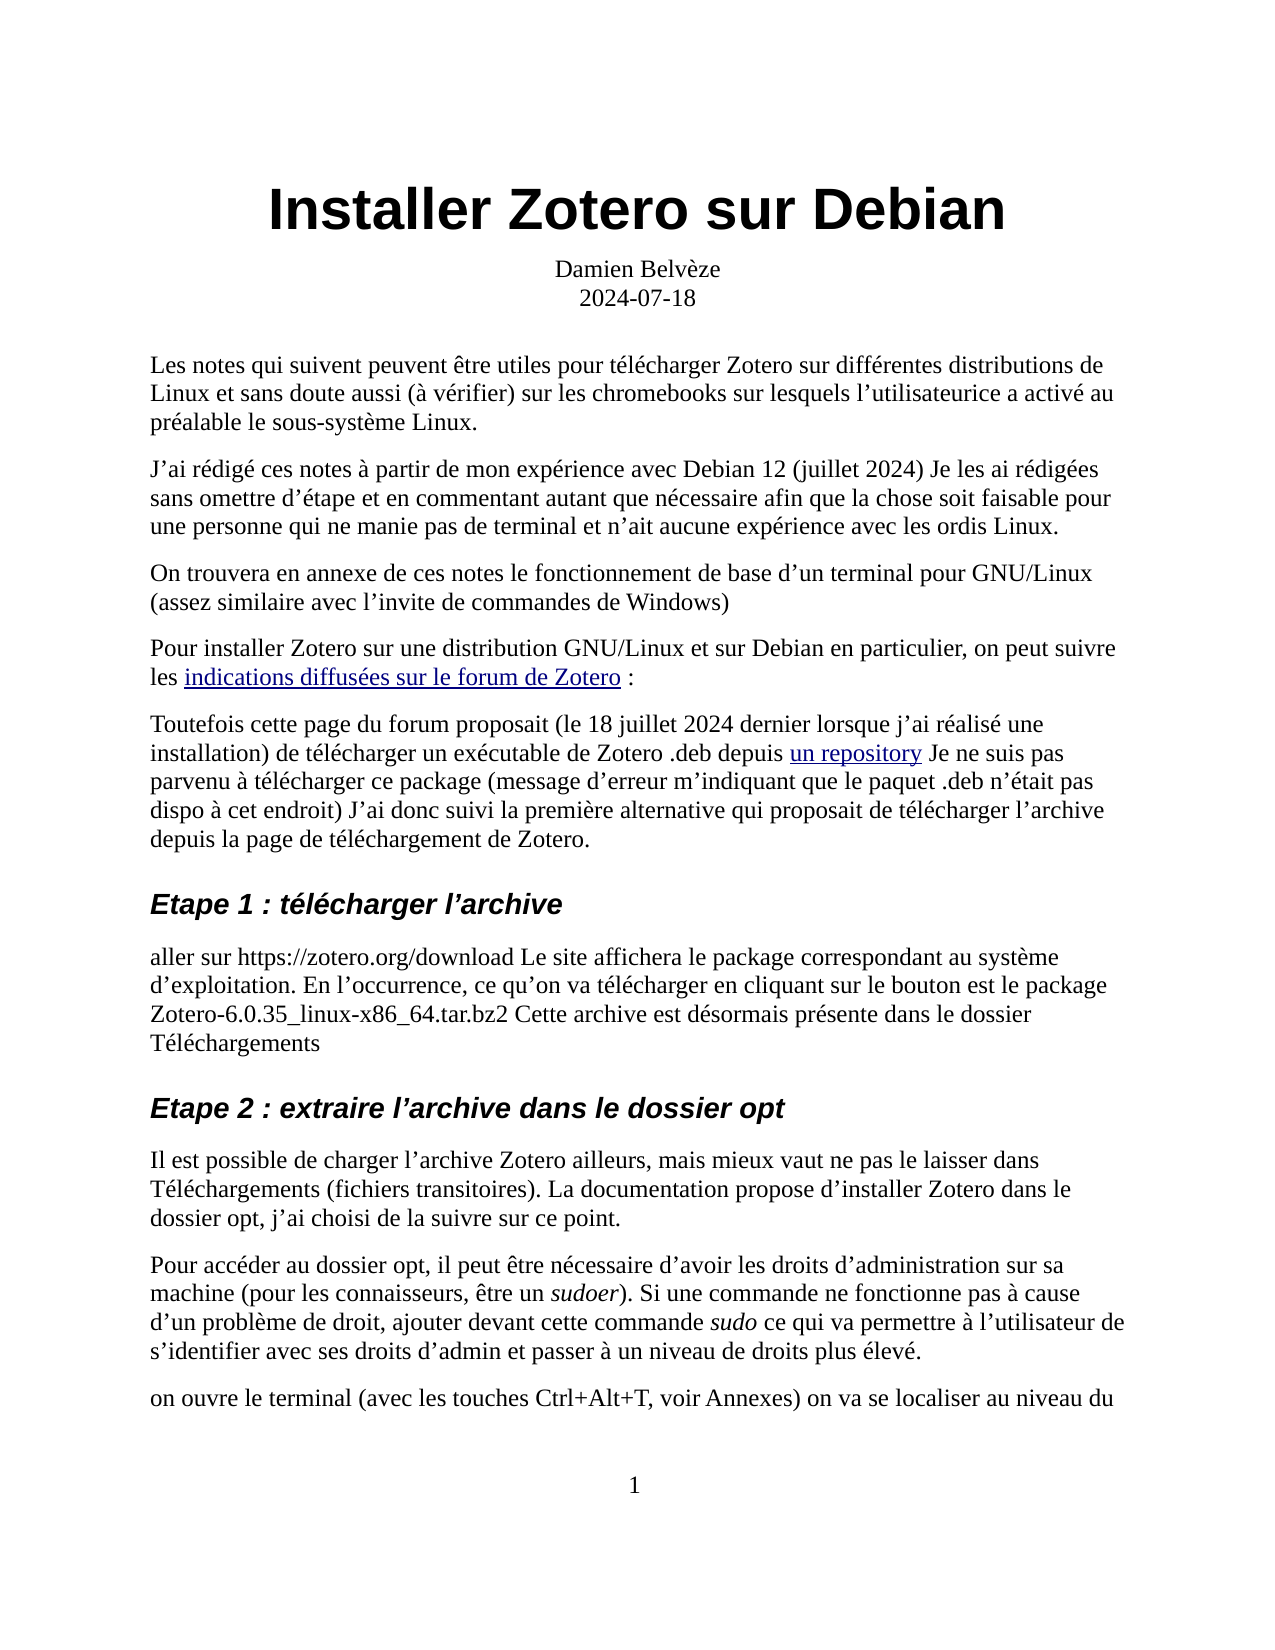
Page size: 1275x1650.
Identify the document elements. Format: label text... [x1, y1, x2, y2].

text on ouvre le terminal (avec les touches Ctrl+Alt+T, voir Annexes) on va se localiser au niveau du [150, 1383, 1125, 1411]
text Pour installer Zotero sur une distribution GNU/Linux et sur Debian en particulier, on peut suivre les indications diffusées sur le forum de Zotero : [150, 633, 1125, 691]
subtitle Etape 1 : télécharger l’archive [150, 887, 1125, 920]
text aller sur https://zotero.org/download Le site affichera le package correspondant au système d’exploitation. En l’occurrence, ce qu’on va télécharger en cliquant sur le bouton est le package Zotero-6.0.35_linux-x86_64.tar.bz2 Cette archive est désormais présente dans le dossier Téléchargements [150, 942, 1125, 1057]
text 2024-07-18 [150, 283, 1125, 312]
text J’ai rédigé ces notes à partir de mon expérience avec Debian 12 (juillet 2024) Je les ai rédigées sans omettre d’étape et en commentant autant que nécessaire afin que la chose soit faisable pour une personne qui ne manie pas de terminal et n’ait aucune expérience avec les ordis Linux. [150, 454, 1125, 540]
title Installer Zotero sur Debian [150, 175, 1125, 242]
text Damien Belvèze [150, 254, 1125, 283]
text Toutefois cette page du forum proposait (le 18 juillet 2024 dernier lorsque j’ai réalisé une installation) de télécharger un exécutable de Zotero .deb depuis un repository Je ne suis pas parvenu à télécharger ce package (message d’erreur m’indiquant que le paquet .deb n’était pas dispo à cet endroit) J’ai donc suivi la première alternative qui proposait de télécharger l’archive depuis la page de téléchargement de Zotero. [150, 709, 1125, 853]
text Il est possible de charger l’archive Zotero ailleurs, mais mieux vaut ne pas le laisser dans Téléchargements (fichiers transitoires). La documentation propose d’installer Zotero dans le dossier opt, j’ai choisi de la suivre sur ce point. [150, 1146, 1125, 1232]
subtitle Etape 2 : extraire l’archive dans le dossier opt [150, 1091, 1125, 1124]
text Les notes qui suivent peuvent être utiles pour télécharger Zotero sur différentes distributions de Linux et sans doute aussi (à vérifier) sur les chromebooks sur lesquels l’utilisateurice a activé au préalable le sous-système Linux. [150, 350, 1125, 436]
text Pour accéder au dossier opt, il peut être nécessaire d’avoir les droits d’administration sur sa machine (pour les connaisseurs, être un sudoer). Si une commande ne fonctionne pas à cause d’un problème de droit, ajouter devant cette commande sudo ce qui va permettre à l’utilisateur de s’identifier avec ses droits d’admin et passer à un niveau de droits plus élevé. [150, 1250, 1125, 1365]
text On trouvera en annexe de ces notes le fonctionnement de base d’un terminal pour GNU/Linux (assez similaire avec l’invite de commandes de Windows) [150, 558, 1125, 616]
